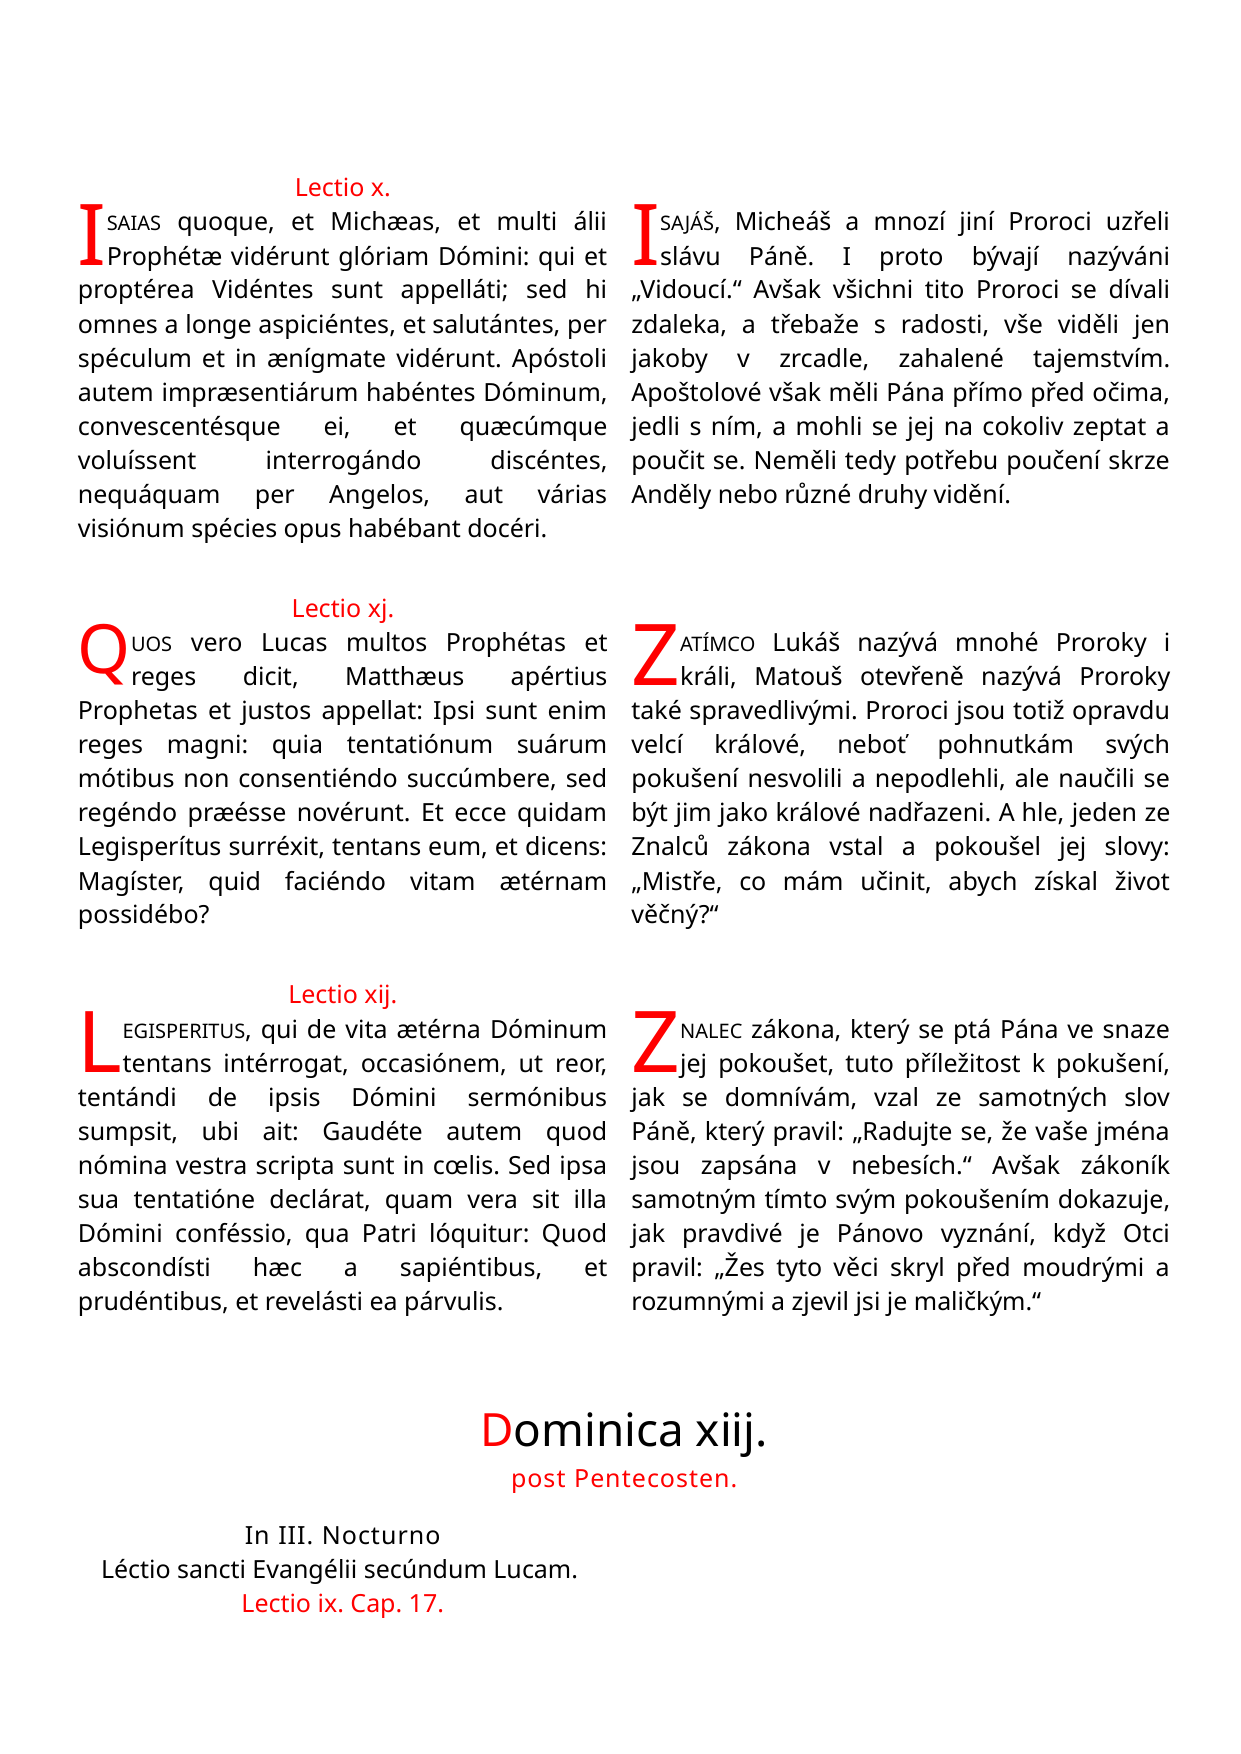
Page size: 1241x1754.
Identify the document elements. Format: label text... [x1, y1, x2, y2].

table_cell Isajáš, Micheáš a mnozí jiní Proroci uzřeli slávu Páně. I proto bývají nazýváni „Vidoucí.“ Avšak všichni tito Proroci se dívali zdaleka, a třebaže s radosti, vše viděli jen jakoby v zrcadle, zahalené tajemstvím. Apoštolové však měli Pána přímo před očima, jedli s ním, a mohli se jej na cokoliv zeptat a poučit se. Neměli tedy potřebu poučení skrze Anděly nebo různé druhy vidění. [619, 164, 1182, 585]
table_cell Lectio xij. Legisperitus, qui de vita ætérna Dóminum tentans intérrogat, occasiónem, ut reor, tentándi de ipsis Dómini sermónibus sumpsit, ubi ait: Gaudéte autem quod nómina vestra scripta sunt in cœlis. Sed ipsa sua tentatióne declárat, quam vera sit illa Dómini conféssio, qua Patri lóquitur: Quod abscondísti hæc a sapiéntibus, et prudéntibus, et revelásti ea párvulis. [66, 971, 619, 1392]
table_cell [619, 118, 1182, 164]
table_cell [66, 118, 619, 164]
table_cell Lectio x. Isaias quoque, et Michæas, et multi álii Prophétæ vidérunt glóriam Dómini: qui et proptérea Vidéntes sunt appelláti; sed hi omnes a longe aspiciéntes, et salutántes, per spéculum et in ænígmate vidérunt. Apóstoli autem impræsentiárum habéntes Dóminum, convescentésque ei, et quæcúmque voluíssent interrogándo discéntes, nequáquam per Angelos, aut várias visiónum spécies opus habébant docéri. [66, 164, 619, 585]
table_cell Lectio xj. Quos vero Lucas multos Prophétas et reges dicit, Matthæus apértius Prophetas et justos appellat: Ipsi sunt enim reges magni: quia tentatiónum suárum mótibus non consentiéndo succúmbere, sed regéndo præésse novérunt. Et ecce quidam Legisperítus surréxit, tentans eum, et dicens: Magíster, quid faciéndo vitam ætérnam possidébo? [66, 585, 619, 971]
table_cell Zatímco Lukáš nazývá mnohé Proroky i králi, Matouš otevřeně nazývá Proroky také spravedlivými. Proroci jsou totiž opravdu velcí králové, neboť pohnutkám svých pokušení nesvolili a nepodlehli, ale naučili se být jim jako králové nadřazeni. A hle, jeden ze Znalců zákona vstal a pokoušel jej slovy: „Mistře, co mám učinit, abych získal život věčný?“ [619, 585, 1182, 971]
table_cell Znalec zákona, který se ptá Pána ve snaze jej pokoušet, tuto příležitost k pokušení, jak se domnívám, vzal ze samotných slov Páně, který pravil: „Radujte se, že vaše jména jsou zapsána v nebesích.“ Avšak zákoník samotným tímto svým pokoušením dokazuje, jak pravdivé je Pánovo vyznání, když Otci pravil: „Žes tyto věci skryl před moudrými a rozumnými a zjevil jsi je maličkým.“ [619, 971, 1182, 1392]
table_cell Dominica xiij. post Pentecosten. [66, 1392, 1182, 1512]
table_cell In III. Nocturno Léctio sancti Evangélii secúndum Lucam. Lectio ix. Cap. 17. In illo témpore: Dum iret Jesus in Jerúsalem, transíbat per médiam Samaríam, et Galilæam. Et cum ingrederétur quoddam castéllum‚ occurrérunt ei decem viri leprósi. Et réliqua. Homilía sancti Augustíni Epíscopi. Lib. 2. Quæst. Evang. c. 40. De decem leprósis, quos Dóminus ita mundávit, cum ait: Ite, osténdite vos sacerdotibus; quæri potést, cur eos ad sacerdótes míserit, ut cum irent, mundaréntur. Nullum enim eórum, quibus hæc corporália benefícia præstitit, invenítur misísse ad sacerdótes, nisi leprósos. Nam et illum a lepra mundáverat‚ cui dixit: Vade, osténde te sacerdótibus‚ et offer pro te sacrifícium, quod præcépit Móyses, in testimónium illis. [66, 1512, 619, 1626]
table_cell [619, 1512, 1182, 1626]
